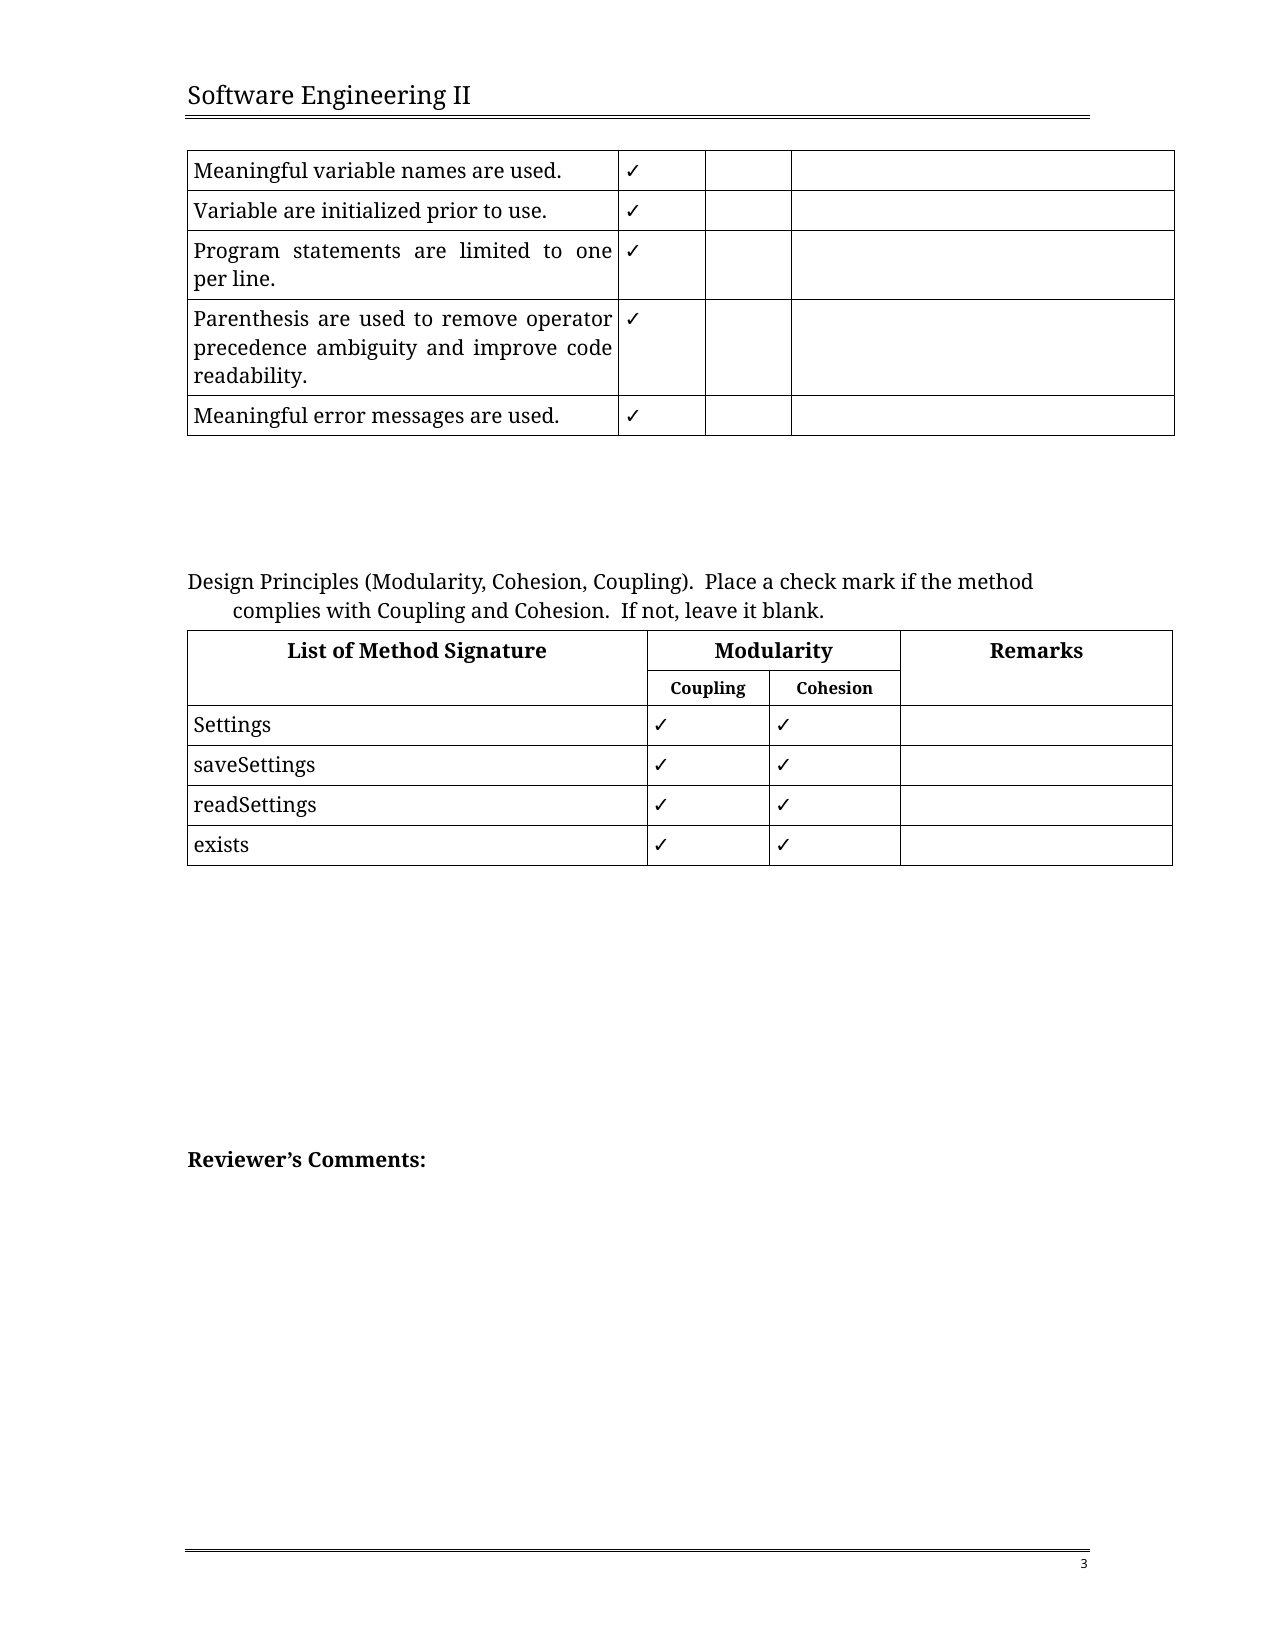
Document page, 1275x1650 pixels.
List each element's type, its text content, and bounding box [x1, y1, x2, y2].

table_cell Program statements are limited to one per line. [188, 231, 618, 298]
table_cell Cohesion [770, 671, 900, 705]
table_cell [792, 396, 1174, 435]
table_cell [706, 191, 791, 230]
table_cell ✓ [619, 231, 705, 298]
table_cell Settings [188, 706, 647, 745]
table_header Remarks [901, 631, 1172, 705]
table_cell [792, 300, 1174, 395]
table_cell readSettings [188, 786, 647, 825]
subtitle Reviewer’s Comments: [187, 1145, 1087, 1202]
table_cell [706, 300, 791, 395]
table_cell ✓ [648, 826, 769, 865]
table_cell ✓ [770, 786, 900, 825]
table_cell saveSettings [188, 746, 647, 785]
table_cell ✓ [619, 151, 705, 190]
table_cell [901, 746, 1172, 785]
table_cell ✓ [770, 746, 900, 785]
table_cell ✓ [648, 746, 769, 785]
table_cell Coupling [648, 671, 769, 705]
table_cell Meaningful error messages are used. [188, 396, 618, 435]
table_cell ✓ [619, 191, 705, 230]
table_cell Parenthesis are used to remove operator precedence ambiguity and improve code readability. [188, 300, 618, 395]
table_cell [901, 786, 1172, 825]
table_cell [706, 396, 791, 435]
table_cell [706, 231, 791, 298]
subtitle Design Principles (Modularity, Cohesion, Coupling). Place a check mark if the method complies with Coupling and Cohesion. If not, leave it blank. [187, 567, 1087, 624]
table_header List of Method Signature [188, 631, 647, 705]
table_cell [706, 151, 791, 190]
table_cell ✓ [619, 396, 705, 435]
table_cell Variable are initialized prior to use. [188, 191, 618, 230]
table_cell [901, 706, 1172, 745]
table_header Modularity [648, 631, 900, 670]
table_cell Meaningful variable names are used. [188, 151, 618, 190]
table_cell ✓ [619, 300, 705, 395]
table_cell ✓ [770, 706, 900, 745]
table_cell [901, 826, 1172, 865]
table_cell [792, 151, 1174, 190]
table_cell ✓ [770, 826, 900, 865]
table_cell [792, 231, 1174, 298]
table_cell ✓ [648, 706, 769, 745]
table_cell exists [188, 826, 647, 865]
table_cell ✓ [648, 786, 769, 825]
table_cell [792, 191, 1174, 230]
